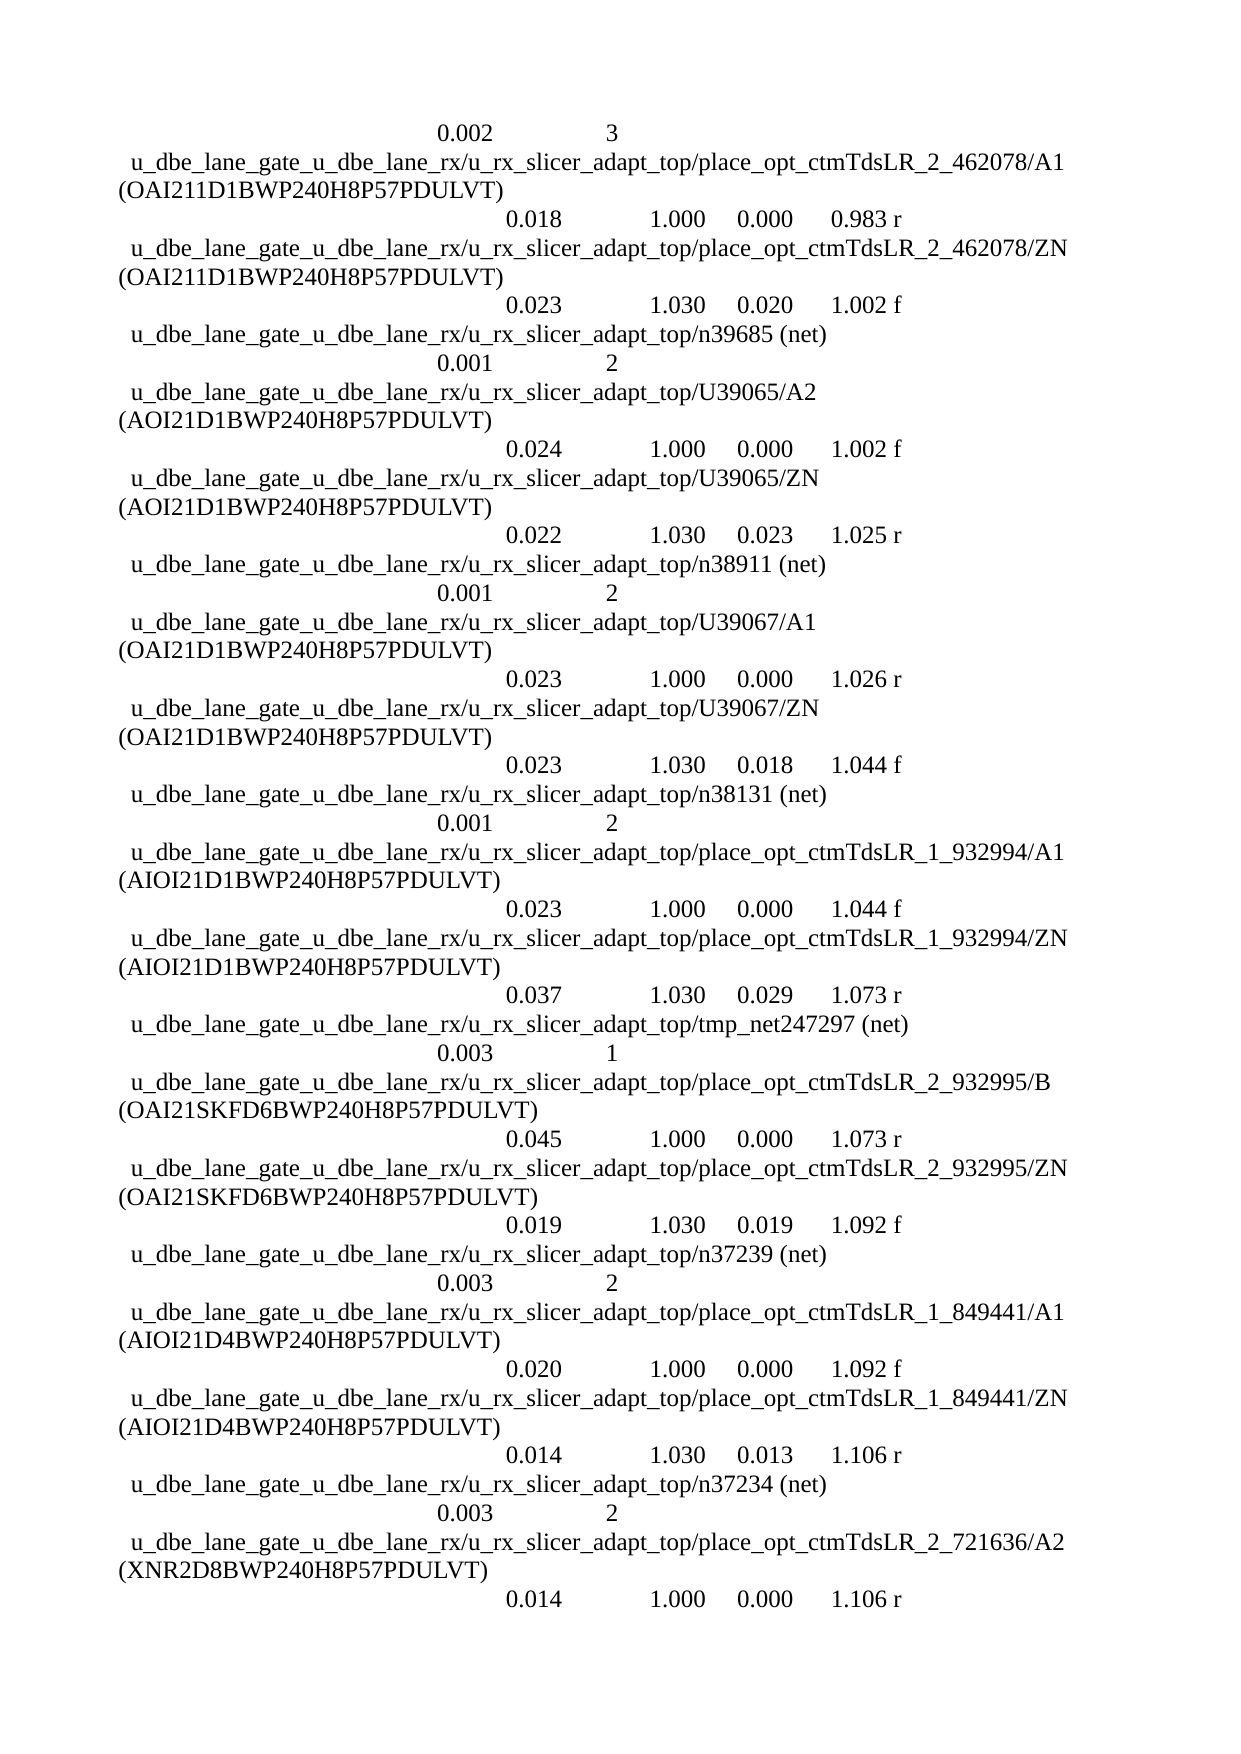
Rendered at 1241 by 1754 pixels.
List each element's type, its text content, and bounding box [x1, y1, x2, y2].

text 0.018 1.000 0.000 0.983 r [118, 204, 1122, 233]
text u_dbe_lane_gate_u_dbe_lane_rx/u_rx_slicer_adapt_top/U39065/A2 (AOI21D1BWP240H8P57PDULVT) [118, 377, 1122, 434]
text 0.045 1.000 0.000 1.073 r [118, 1124, 1122, 1153]
text u_dbe_lane_gate_u_dbe_lane_rx/u_rx_slicer_adapt_top/n37239 (net) [118, 1239, 1122, 1268]
text u_dbe_lane_gate_u_dbe_lane_rx/u_rx_slicer_adapt_top/place_opt_ctmTdsLR_1_932994/ZN (AIOI21D1BWP240H8P57PDULVT) [118, 923, 1122, 981]
text u_dbe_lane_gate_u_dbe_lane_rx/u_rx_slicer_adapt_top/n38911 (net) [118, 549, 1122, 578]
text u_dbe_lane_gate_u_dbe_lane_rx/u_rx_slicer_adapt_top/place_opt_ctmTdsLR_2_462078/A1 (OAI211D1BWP240H8P57PDULVT) [118, 147, 1122, 204]
text 0.001 2 [118, 578, 1122, 607]
text 0.002 3 [118, 118, 1122, 147]
text 0.023 1.030 0.020 1.002 f [118, 291, 1122, 319]
text 0.001 2 [118, 808, 1122, 837]
text 0.019 1.030 0.019 1.092 f [118, 1211, 1122, 1239]
text 0.003 2 [118, 1268, 1122, 1297]
text u_dbe_lane_gate_u_dbe_lane_rx/u_rx_slicer_adapt_top/U39067/ZN (OAI21D1BWP240H8P57PDULVT) [118, 693, 1122, 751]
text u_dbe_lane_gate_u_dbe_lane_rx/u_rx_slicer_adapt_top/place_opt_ctmTdsLR_2_721636/A2 (XNR2D8BWP240H8P57PDULVT) [118, 1527, 1122, 1584]
text u_dbe_lane_gate_u_dbe_lane_rx/u_rx_slicer_adapt_top/place_opt_ctmTdsLR_2_932995/ZN (OAI21SKFD6BWP240H8P57PDULVT) [118, 1153, 1122, 1211]
text u_dbe_lane_gate_u_dbe_lane_rx/u_rx_slicer_adapt_top/place_opt_ctmTdsLR_1_849441/A1 (AIOI21D4BWP240H8P57PDULVT) [118, 1297, 1122, 1354]
text 0.001 2 [118, 348, 1122, 377]
text u_dbe_lane_gate_u_dbe_lane_rx/u_rx_slicer_adapt_top/place_opt_ctmTdsLR_2_932995/B (OAI21SKFD6BWP240H8P57PDULVT) [118, 1067, 1122, 1124]
text u_dbe_lane_gate_u_dbe_lane_rx/u_rx_slicer_adapt_top/n37234 (net) [118, 1469, 1122, 1498]
text 0.020 1.000 0.000 1.092 f [118, 1354, 1122, 1383]
text 0.023 1.000 0.000 1.026 r [118, 664, 1122, 693]
text u_dbe_lane_gate_u_dbe_lane_rx/u_rx_slicer_adapt_top/place_opt_ctmTdsLR_2_462078/ZN (OAI211D1BWP240H8P57PDULVT) [118, 233, 1122, 291]
text u_dbe_lane_gate_u_dbe_lane_rx/u_rx_slicer_adapt_top/n39685 (net) [118, 319, 1122, 348]
text u_dbe_lane_gate_u_dbe_lane_rx/u_rx_slicer_adapt_top/place_opt_ctmTdsLR_1_932994/A1 (AIOI21D1BWP240H8P57PDULVT) [118, 837, 1122, 894]
text u_dbe_lane_gate_u_dbe_lane_rx/u_rx_slicer_adapt_top/n38131 (net) [118, 779, 1122, 808]
text 0.023 1.030 0.018 1.044 f [118, 751, 1122, 779]
text 0.014 1.030 0.013 1.106 r [118, 1441, 1122, 1469]
text u_dbe_lane_gate_u_dbe_lane_rx/u_rx_slicer_adapt_top/U39067/A1 (OAI21D1BWP240H8P57PDULVT) [118, 607, 1122, 664]
text 0.014 1.000 0.000 1.106 r [118, 1584, 1122, 1613]
text 0.023 1.000 0.000 1.044 f [118, 894, 1122, 923]
text u_dbe_lane_gate_u_dbe_lane_rx/u_rx_slicer_adapt_top/tmp_net247297 (net) [118, 1009, 1122, 1038]
text 0.037 1.030 0.029 1.073 r [118, 981, 1122, 1009]
text u_dbe_lane_gate_u_dbe_lane_rx/u_rx_slicer_adapt_top/place_opt_ctmTdsLR_1_849441/ZN (AIOI21D4BWP240H8P57PDULVT) [118, 1383, 1122, 1441]
text 0.003 2 [118, 1498, 1122, 1527]
text u_dbe_lane_gate_u_dbe_lane_rx/u_rx_slicer_adapt_top/U39065/ZN (AOI21D1BWP240H8P57PDULVT) [118, 463, 1122, 521]
text 0.022 1.030 0.023 1.025 r [118, 521, 1122, 549]
text 0.024 1.000 0.000 1.002 f [118, 434, 1122, 463]
text 0.003 1 [118, 1038, 1122, 1067]
